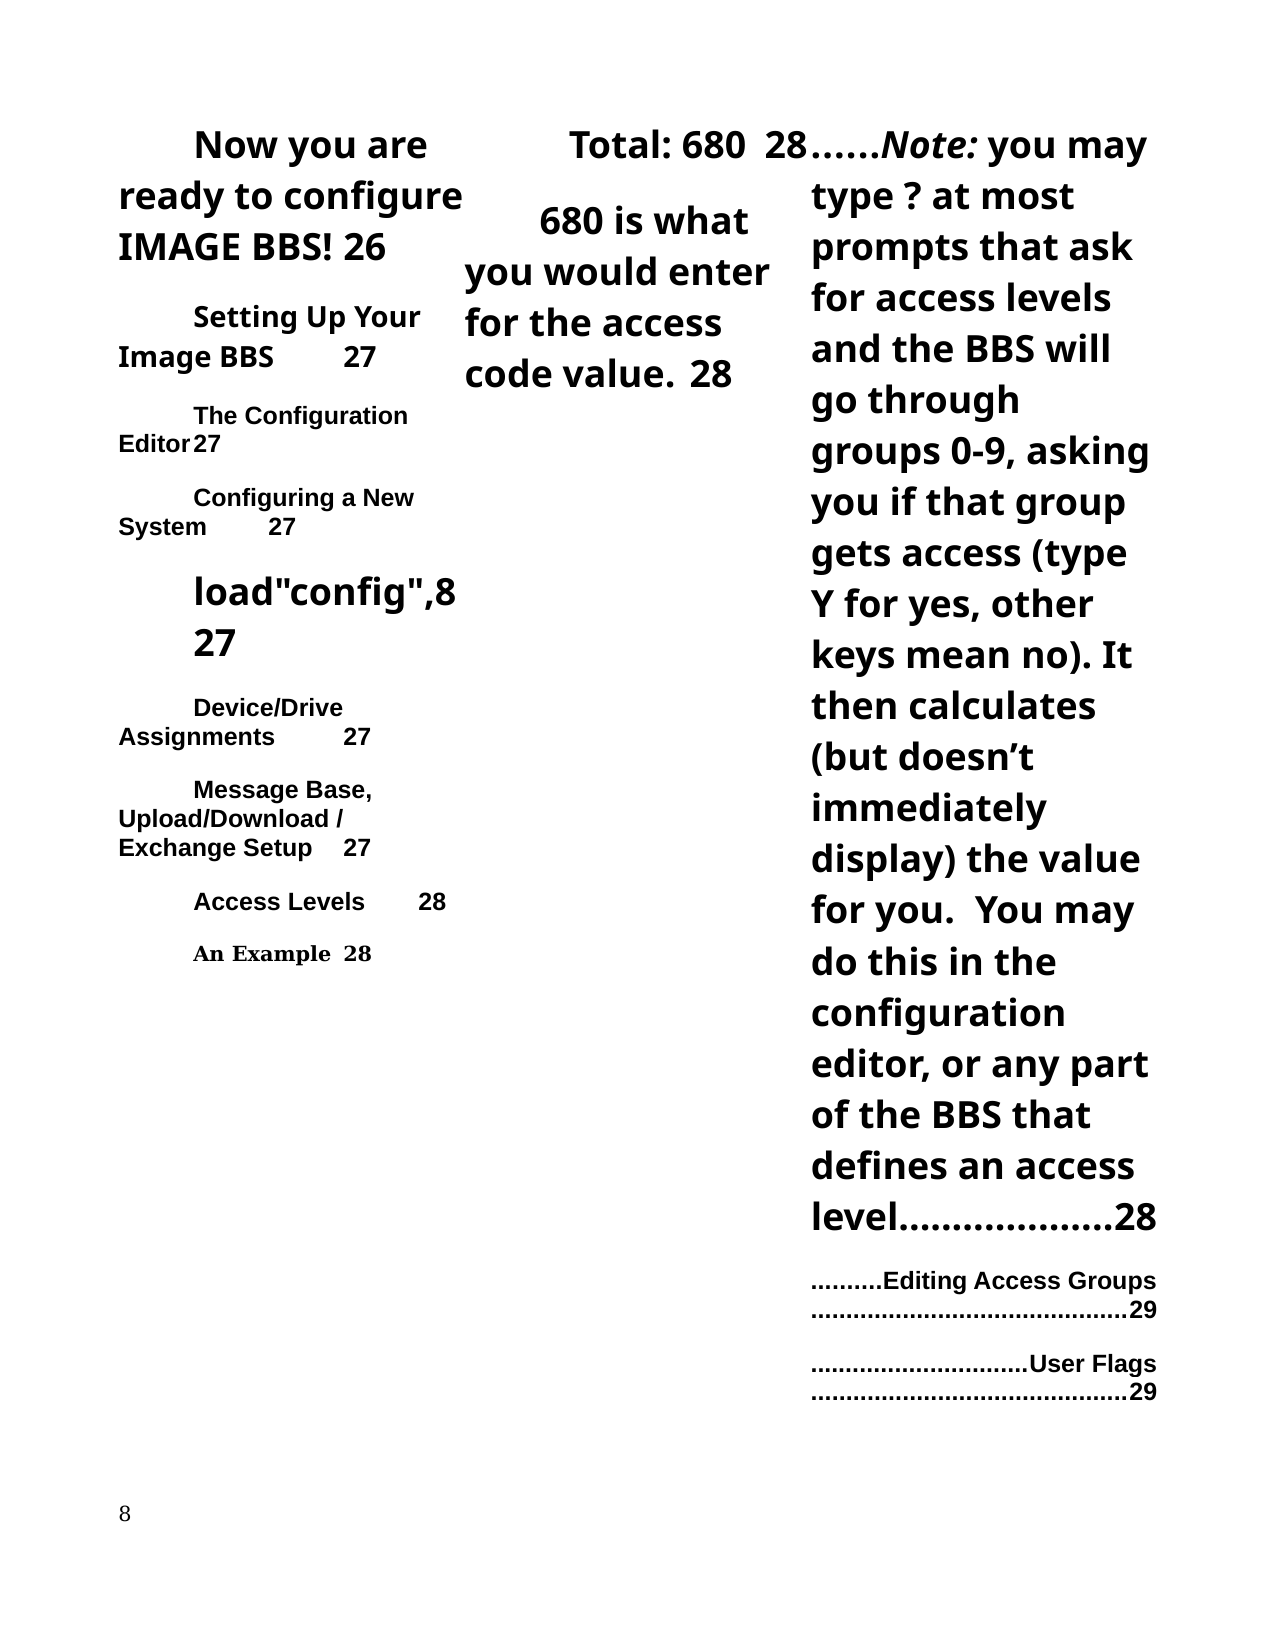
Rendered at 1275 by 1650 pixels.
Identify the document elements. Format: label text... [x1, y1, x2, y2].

subtitle Configuring a New System 27 [296, 483, 464, 541]
subtitle Now you are ready to configure IMAGE BBS! 26 [386, 118, 464, 271]
subtitle load"config",8 27 [236, 566, 464, 668]
subtitle Access Levels 28 [446, 886, 464, 915]
subtitle The Configuration Editor 27 [221, 401, 464, 458]
subtitle Setting Up Your Image BBS 27 [376, 296, 464, 376]
subtitle Device/Drive Assignments 27 [350, 693, 464, 750]
subtitle 680 is what you would enter for the access code value. 28 [732, 194, 811, 398]
subtitle Message Base, Upload/Download / Exchange Setup 27 [350, 775, 464, 861]
subtitle Note: you may type ? at most prompts that ask for access levels and the BBS will go through groups 0-9, asking you if that group gets access (type Y for yes, other keys mean no). It then calculates (but doesn’t immediately display) the value for you. You may do this in the configuration editor, or any part of the BBS that defines an access level. 28 [811, 169, 1157, 1190]
subtitle An Example 28 [372, 942, 464, 966]
